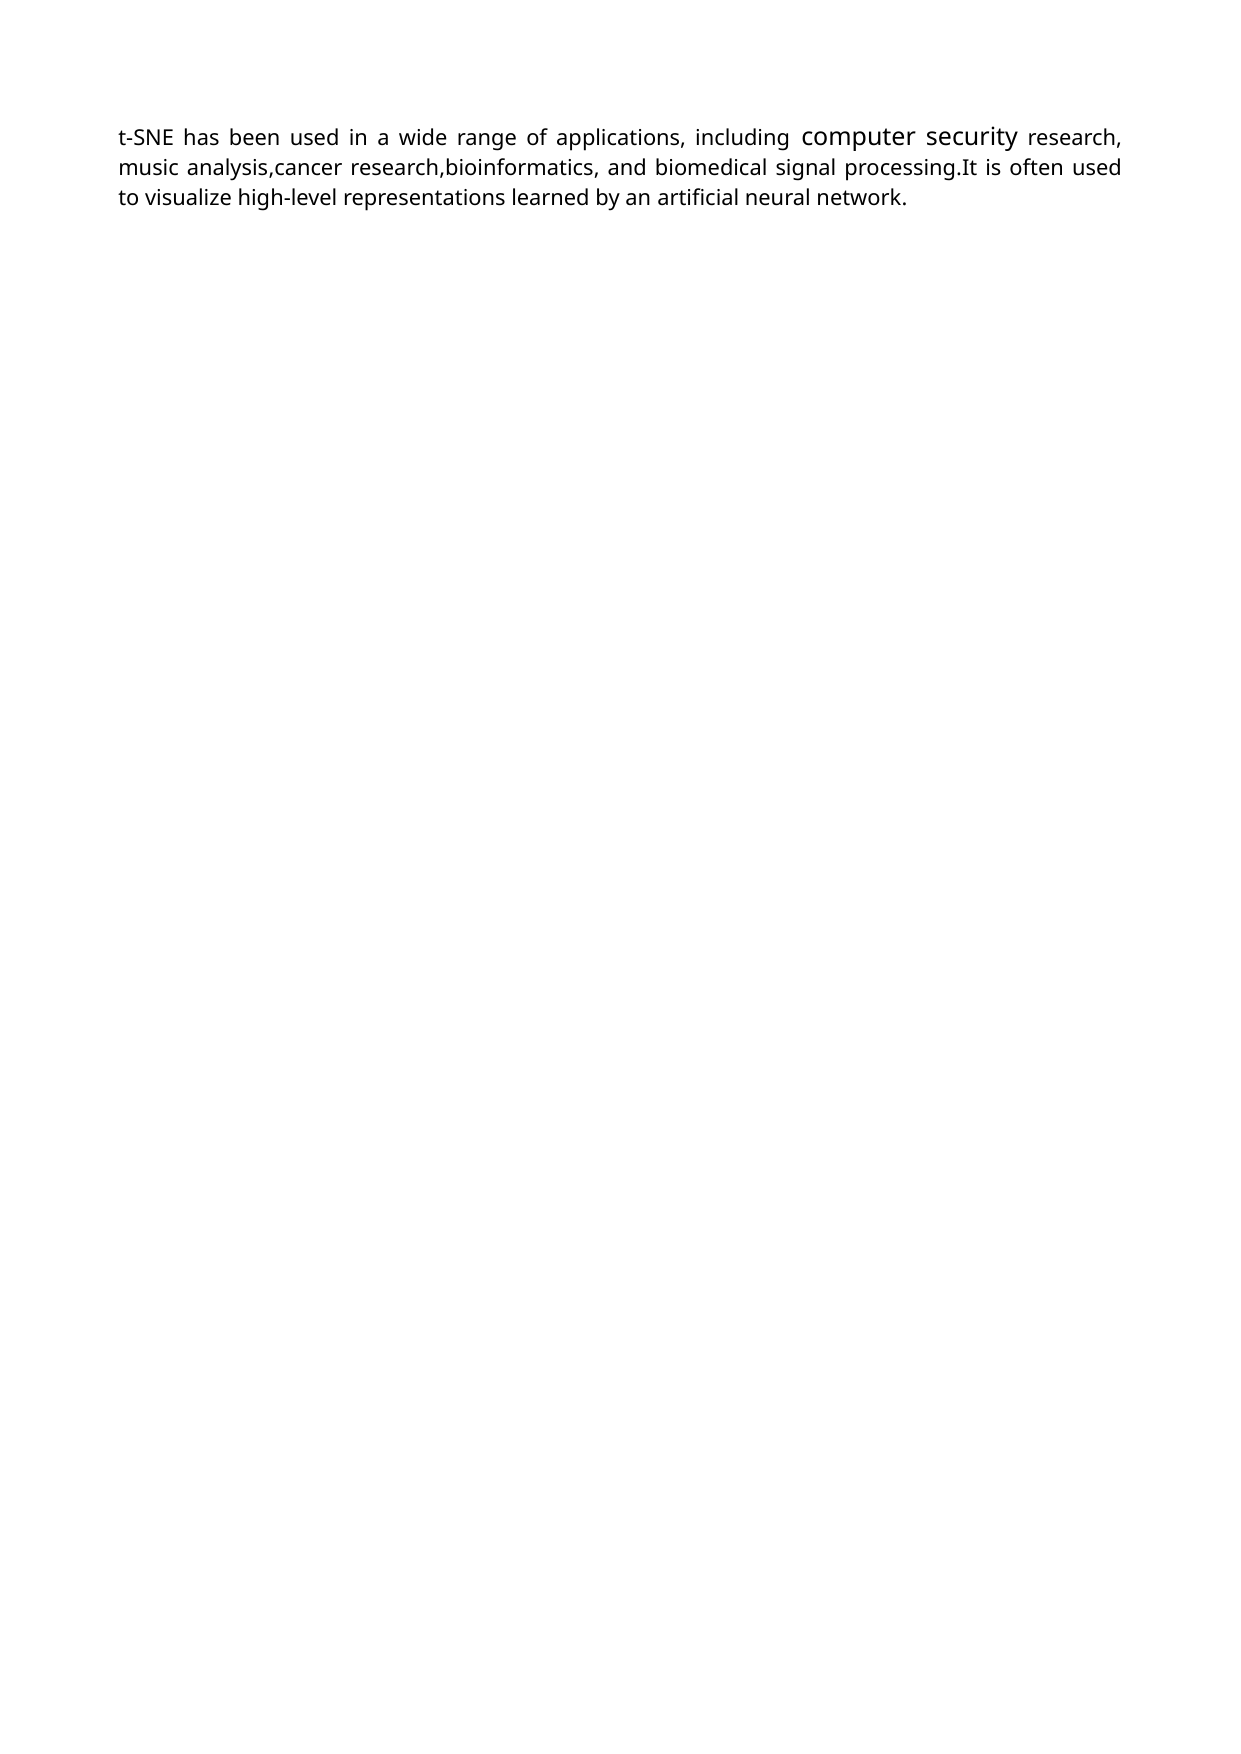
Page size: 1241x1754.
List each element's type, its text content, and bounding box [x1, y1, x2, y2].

text t-SNE has been used in a wide range of applications, including computer security research, music analysis,cancer research,bioinformatics, and biomedical signal processing.It is often used to visualize high-level representations learned by an artificial neural network. [118, 118, 1122, 212]
